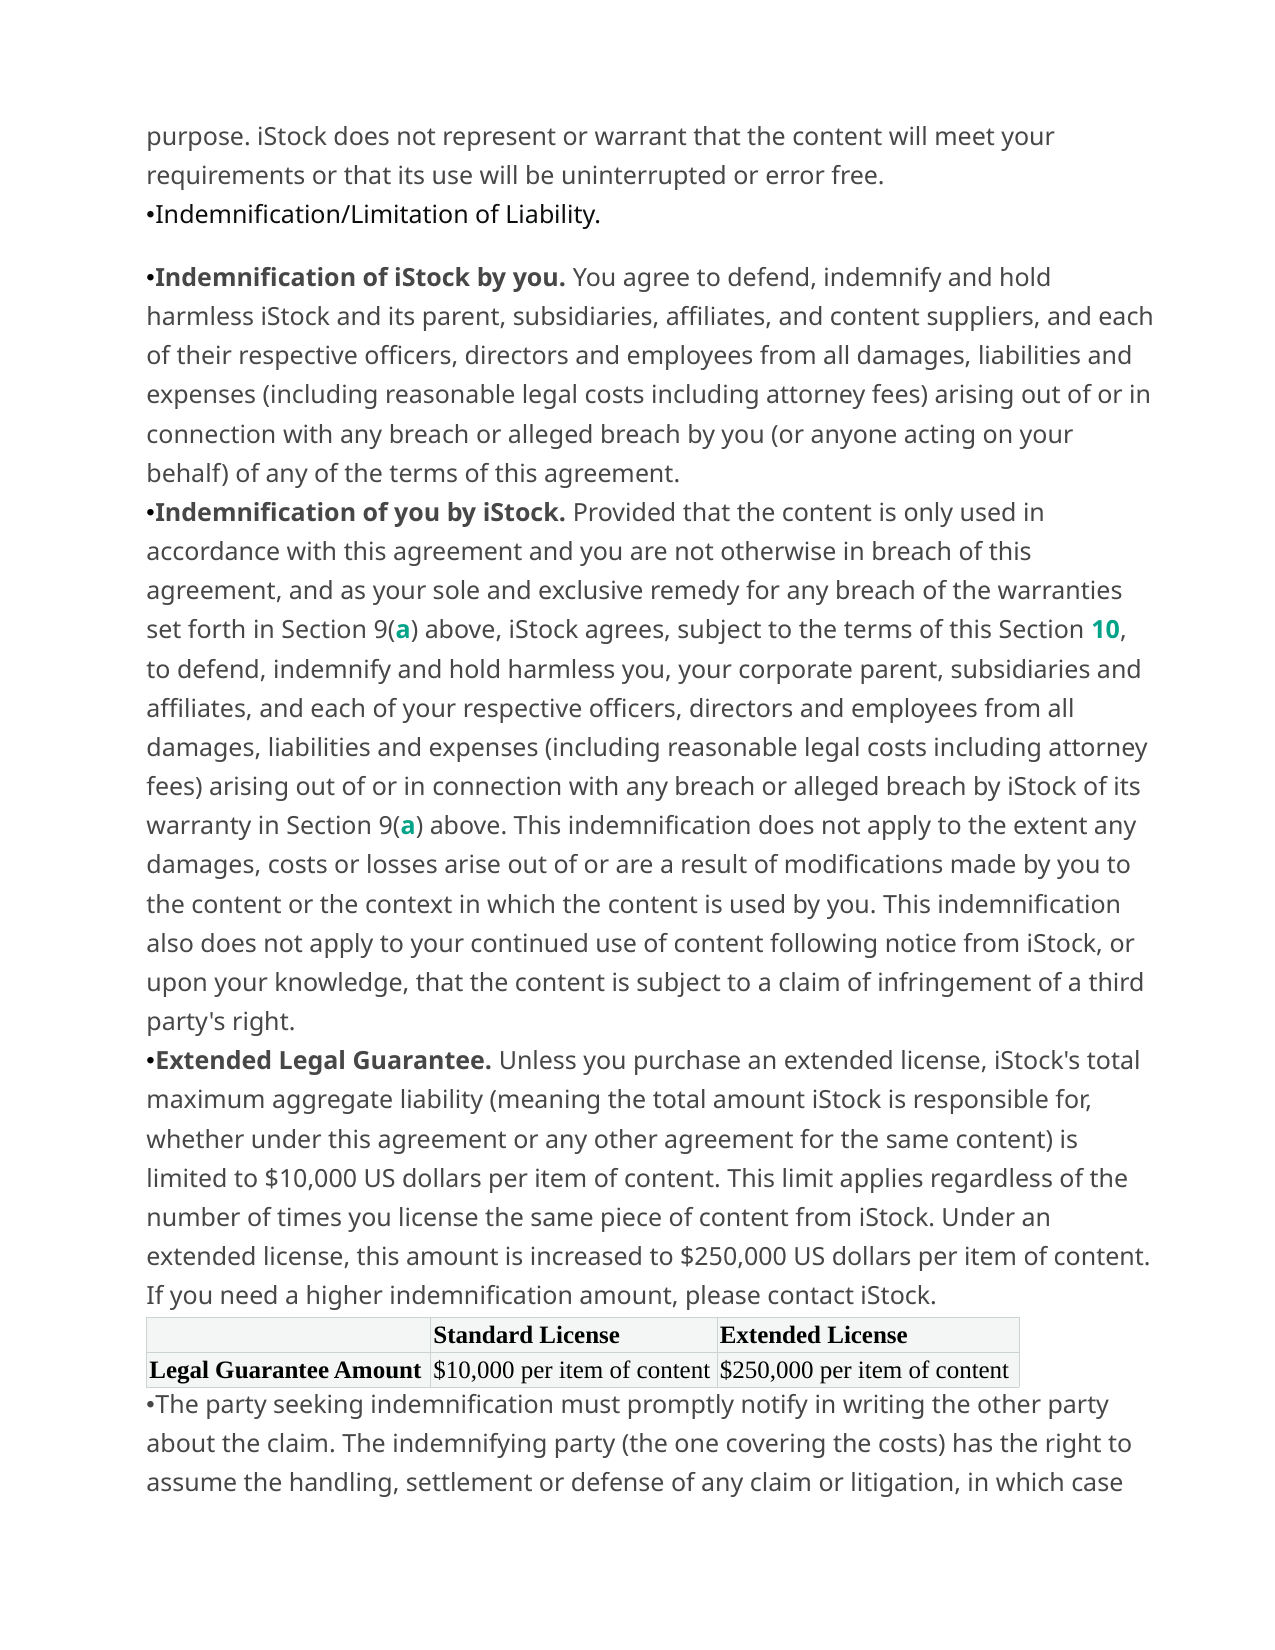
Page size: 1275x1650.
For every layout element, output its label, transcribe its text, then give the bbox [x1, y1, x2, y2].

list Indemnification of you by iStock. Provided that the content is only used in accordance with this agreement and you are not otherwise in breach of this agreement, and as your sole and exclusive remedy for any breach of the warranties set forth in Section 9(a) above, iStock agrees, subject to the terms of this Section 10, to defend, indemnify and hold harmless you, your corporate parent, subsidiaries and affiliates, and each of your respective officers, directors and employees from all damages, liabilities and expenses (including reasonable legal costs including attorney fees) arising out of or in connection with any breach or alleged breach by iStock of its warranty in Section 9(a) above. This indemnification does not apply to the extent any damages, costs or losses arise out of or are a result of modifications made by you to the content or the context in which the content is used by you. This indemnification also does not apply to your continued use of content following notice from iStock, or upon your knowledge, that the content is subject to a claim of infringement of a third party's right. [118, 495, 1157, 1038]
table_header [147, 1318, 430, 1352]
table_cell Legal Guarantee Amount [147, 1353, 430, 1387]
list The party seeking indemnification must promptly notify in writing the other party about the claim. The indemnifying party (the one covering the costs) has the right to assume the handling, settlement or defense of any claim or litigation, in which case [118, 1387, 1157, 1499]
subtitle Indemnification/Limitation of Liability. [118, 196, 1157, 231]
table_cell $10,000 per item of content [431, 1353, 717, 1387]
list purpose. iStock does not represent or warrant that the content will meet your requirements or that its use will be uninterrupted or error free. [118, 118, 1157, 191]
table_header Extended License [718, 1318, 1019, 1352]
list Indemnification of iStock by you. You agree to defend, indemnify and hold harmless iStock and its parent, subsidiaries, affiliates, and content suppliers, and each of their respective officers, directors and employees from all damages, liabilities and expenses (including reasonable legal costs including attorney fees) arising out of or in connection with any breach or alleged breach by you (or anyone acting on your behalf) of any of the terms of this agreement. [118, 260, 1157, 489]
table_header Standard License [431, 1318, 717, 1352]
list Extended Legal Guarantee. Unless you purchase an extended license, iStock's total maximum aggregate liability (meaning the total amount iStock is responsible for, whether under this agreement or any other agreement for the same content) is limited to $10,000 US dollars per item of content. This limit applies regardless of the number of times you license the same piece of content from iStock. Under an extended license, this amount is increased to $250,000 US dollars per item of content. If you need a higher indemnification amount, please contact iStock. [118, 1043, 1157, 1312]
table_cell $250,000 per item of content [718, 1353, 1019, 1387]
